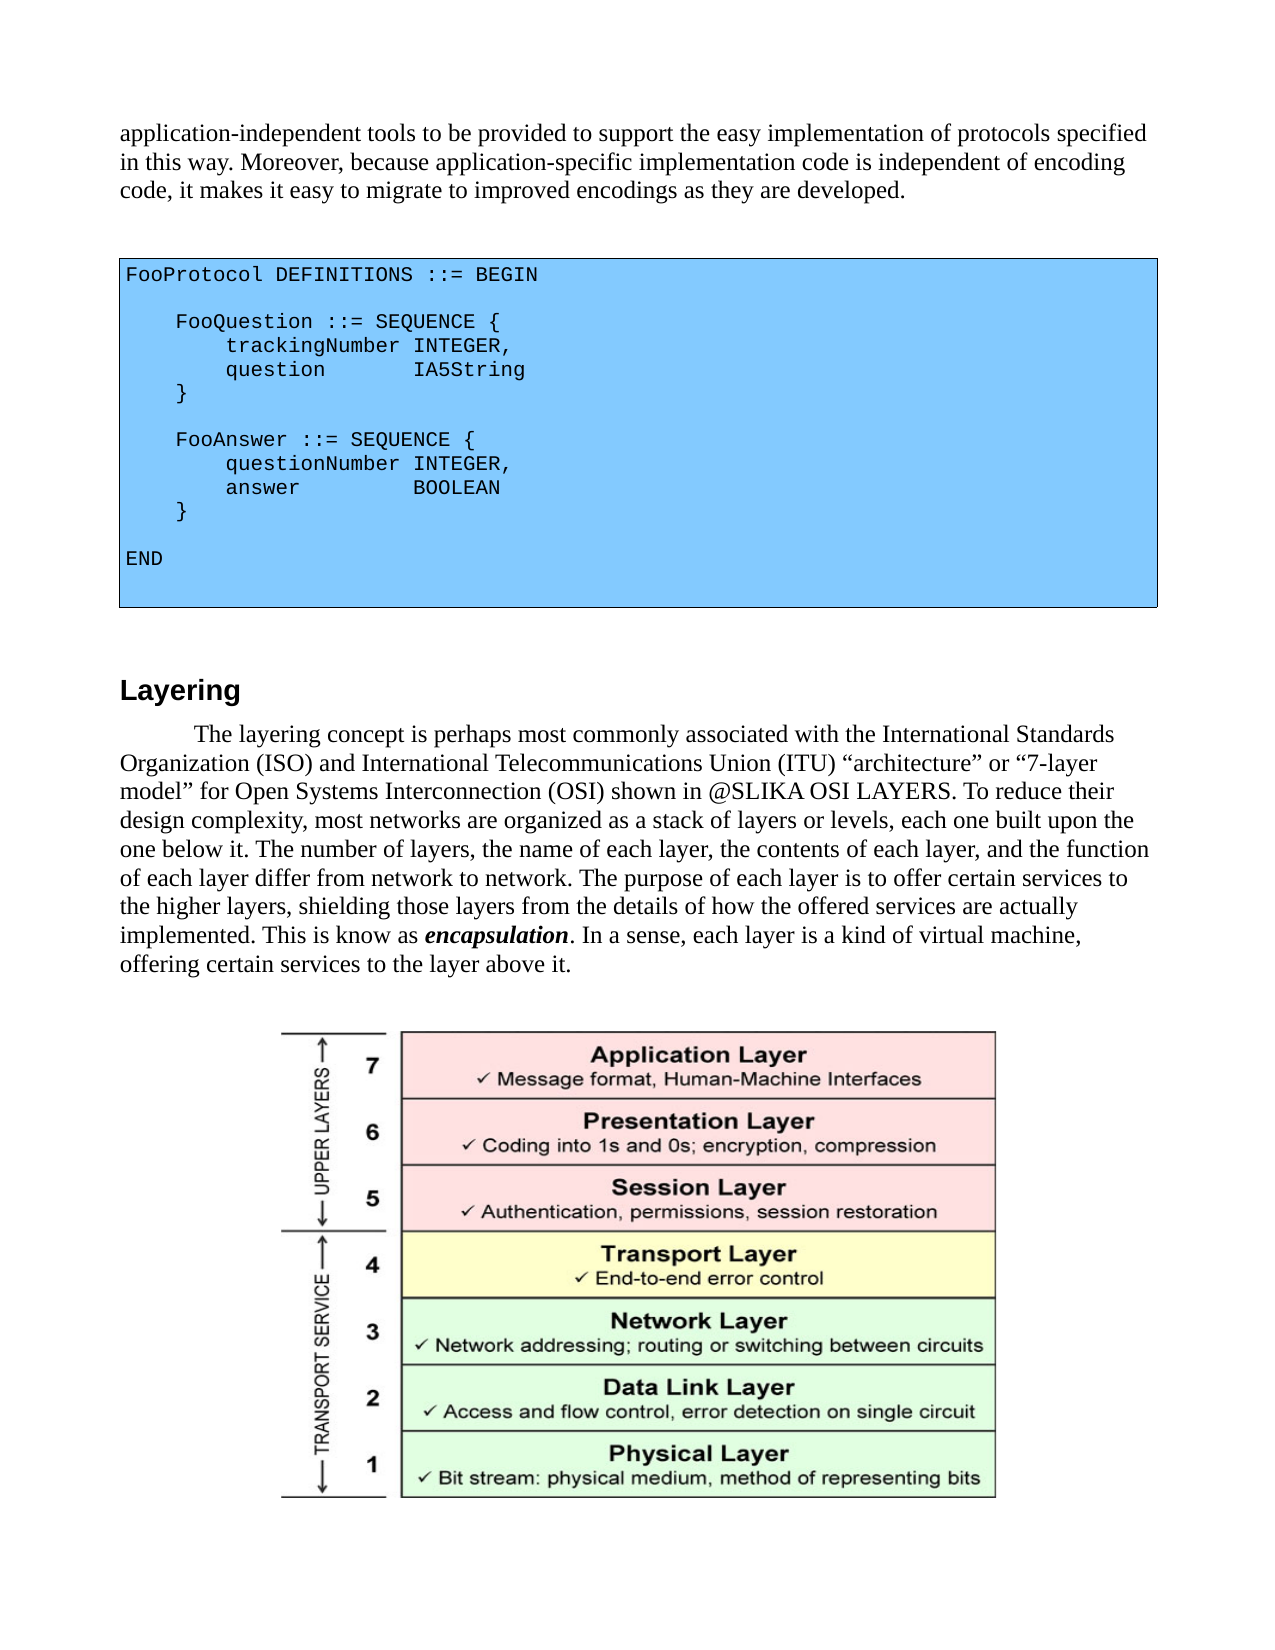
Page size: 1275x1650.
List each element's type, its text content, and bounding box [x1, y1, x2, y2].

table_header FooProtocol DEFINITIONS ::= BEGIN FooQuestion ::= SEQUENCE { trackingNumber INTEGER, question IA5String } FooAnswer ::= SEQUENCE { questionNumber INTEGER, answer BOOLEAN } END [120, 259, 1157, 607]
text The layering concept is perhaps most commonly associated with the International Standards Organization (ISO) and International Telecommunications Union (ITU) “architecture” or “7-layer model” for Open Systems Interconnection (OSI) shown in @SLIKA OSI LAYERS. To reduce their design complexity, most networks are organized as a stack of layers or levels, each one built upon the one below it. The number of layers, the name of each layer, the contents of each layer, and the function of each layer differ from network to network. The purpose of each layer is to offer certain services to the higher layers, shielding those layers from the details of how the offered services are actually implemented. This is know as encapsulation. In a sense, each layer is a kind of virtual machine, offering certain services to the layer above it. [119, 719, 1157, 978]
text application-independent tools to be provided to support the easy implementation of protocols specified in this way. Moreover, because application-specific implementation code is independent of encoding code, it makes it easy to migrate to improved encodings as they are developed. [119, 118, 1157, 204]
subtitle Layering [119, 673, 1157, 706]
picture [280, 1031, 997, 1498]
